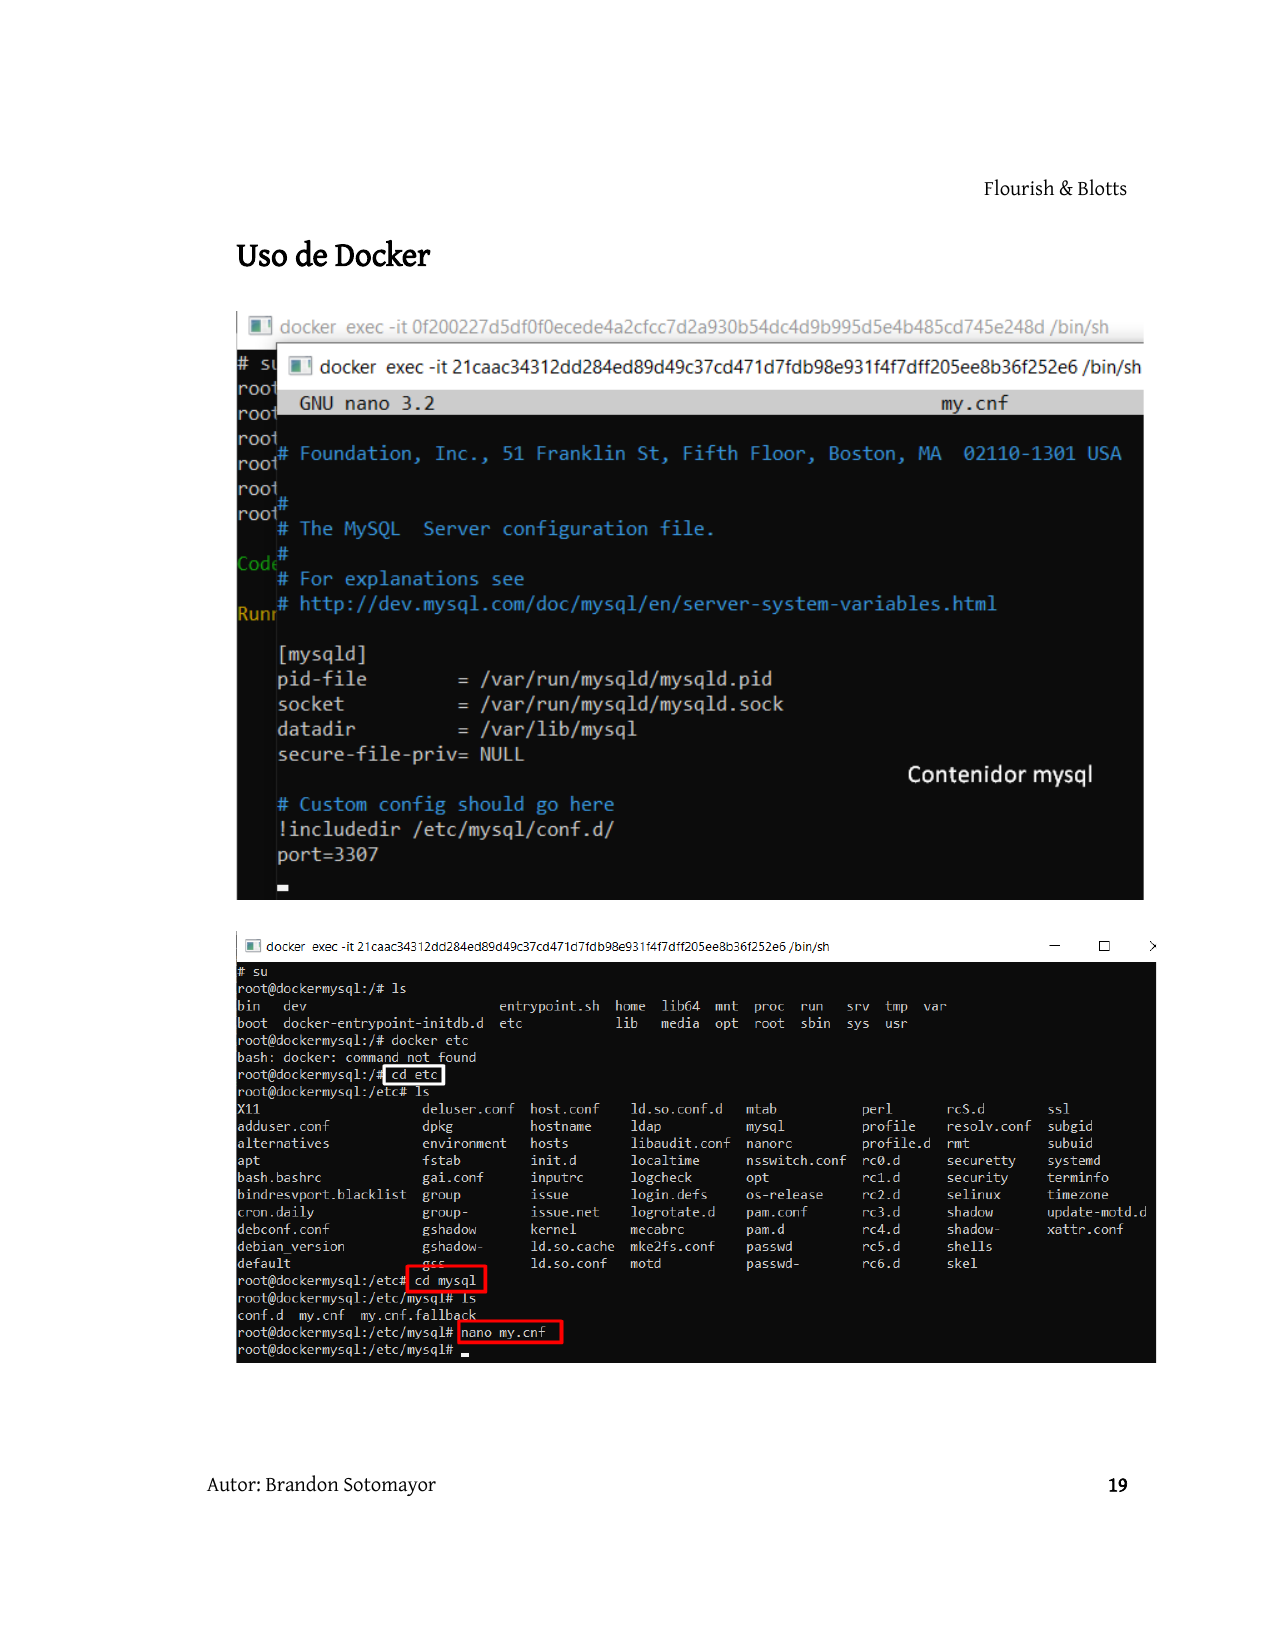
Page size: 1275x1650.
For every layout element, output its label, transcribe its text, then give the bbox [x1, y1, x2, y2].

text Uso de Docker [207, 236, 1127, 275]
